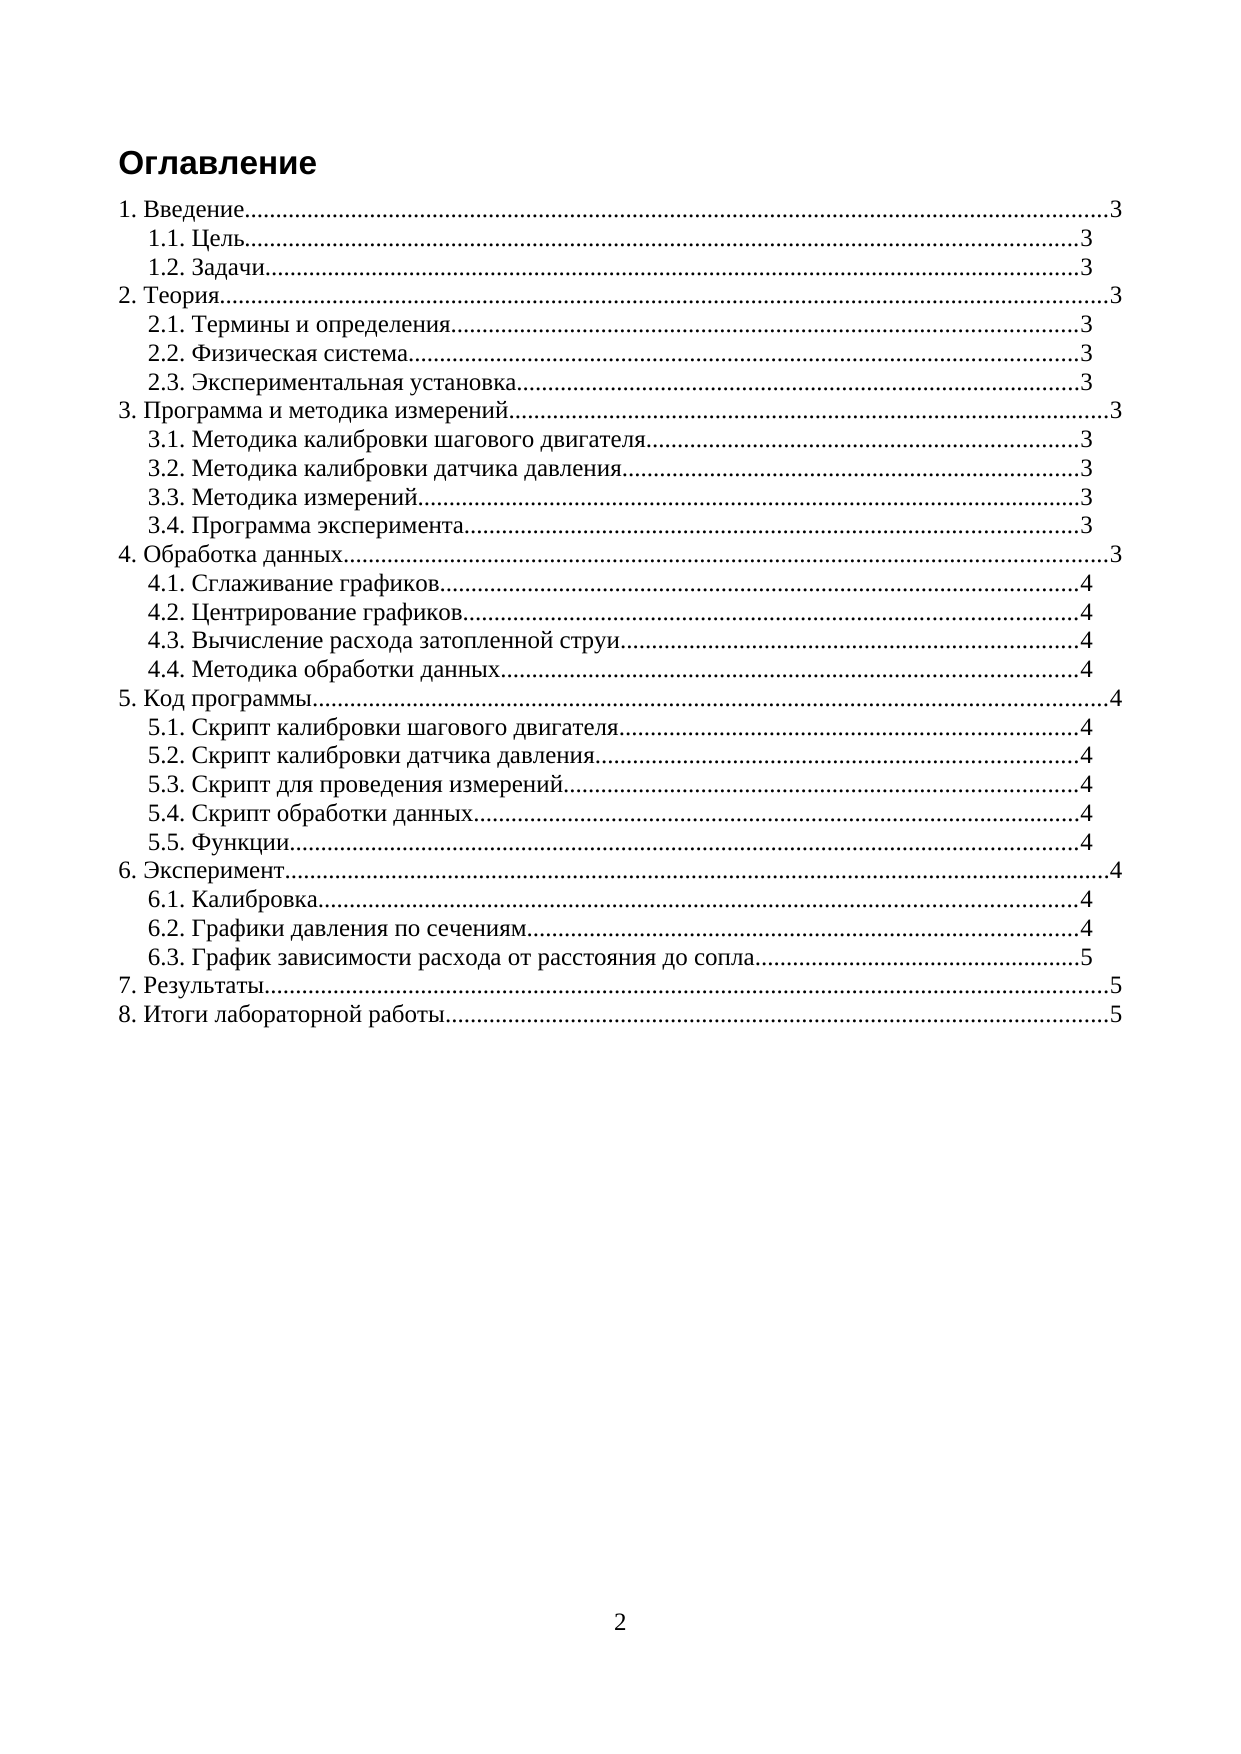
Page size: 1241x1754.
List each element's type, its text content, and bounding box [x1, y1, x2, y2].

text 3.1. Методика калибровки шагового двигателя 3 [148, 424, 1122, 453]
text 6. Эксперимент 4 [118, 855, 1122, 884]
text 2.1. Термины и определения 3 [148, 309, 1122, 338]
text 1. Введение 3 [118, 194, 1122, 223]
text 6.3. График зависимости расхода от расстояния до сопла 5 [148, 942, 1122, 970]
text 5.1. Скрипт калибровки шагового двигателя 4 [148, 712, 1122, 740]
text 3.2. Методика калибровки датчика давления 3 [148, 453, 1122, 482]
text 1.1. Цель 3 [148, 223, 1122, 252]
subtitle Оглавление [118, 143, 1122, 182]
text 4.1. Сглаживание графиков 4 [148, 568, 1122, 597]
text 2. Теория 3 [118, 280, 1122, 309]
text 4.3. Вычисление расхода затопленной струи 4 [148, 625, 1122, 654]
text 5.3. Скрипт для проведения измерений 4 [148, 769, 1122, 798]
text 6.1. Калибровка 4 [148, 884, 1122, 913]
text 4.4. Методика обработки данных 4 [148, 654, 1122, 683]
text 7. Результаты 5 [118, 970, 1122, 999]
text 5.2. Скрипт калибровки датчика давления 4 [148, 740, 1122, 769]
text 5.5. Функции 4 [148, 827, 1122, 855]
text 6.2. Графики давления по сечениям 4 [148, 913, 1122, 942]
text 2.3. Экспериментальная установка 3 [148, 367, 1122, 395]
text 5.4. Скрипт обработки данных 4 [148, 798, 1122, 827]
text 5. Код программы 4 [118, 683, 1122, 712]
text 4. Обработка данных 3 [118, 539, 1122, 568]
text 3.3. Методика измерений 3 [148, 482, 1122, 510]
text 1.2. Задачи 3 [148, 252, 1122, 280]
text 3. Программа и методика измерений 3 [118, 395, 1122, 424]
text 4.2. Центрирование графиков 4 [148, 597, 1122, 625]
text 2.2. Физическая система 3 [148, 338, 1122, 367]
text 3.4. Программа эксперимента 3 [148, 510, 1122, 539]
text 8. Итоги лабораторной работы 5 [118, 999, 1122, 1028]
